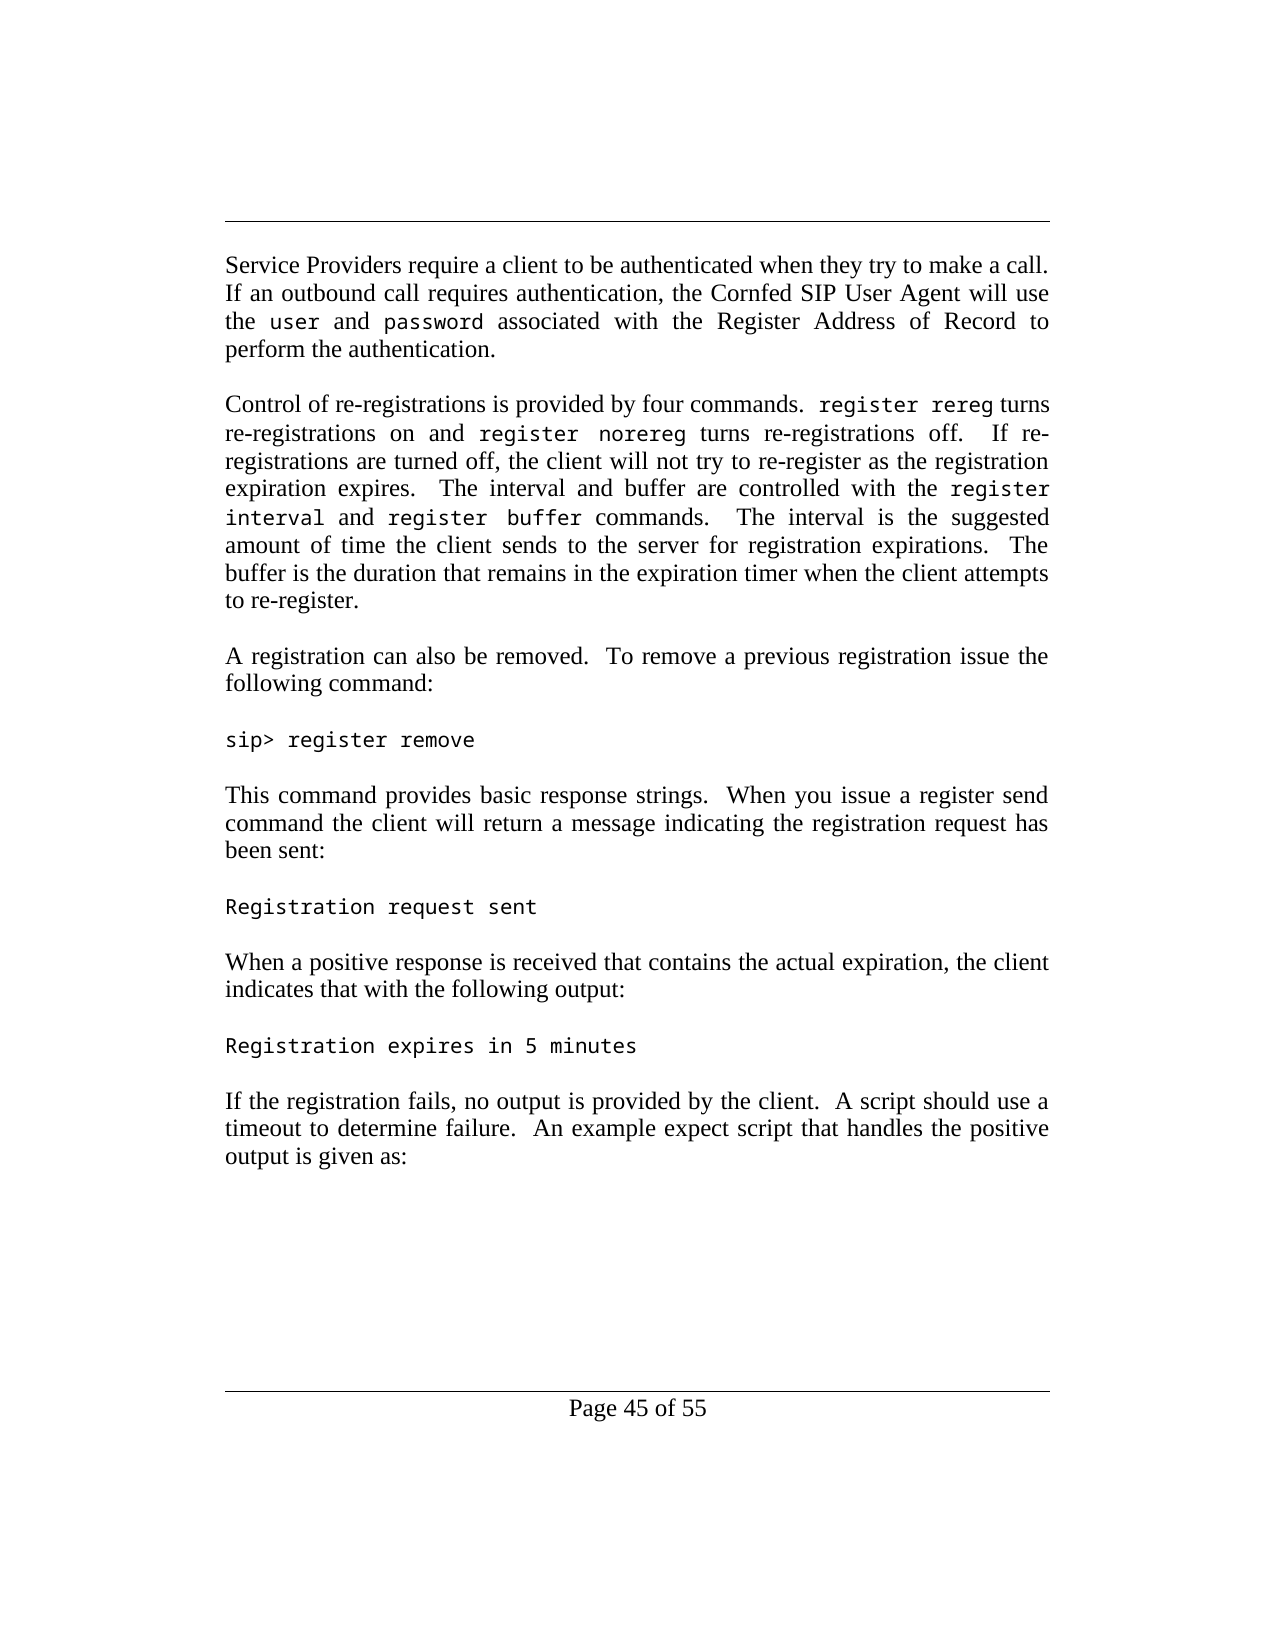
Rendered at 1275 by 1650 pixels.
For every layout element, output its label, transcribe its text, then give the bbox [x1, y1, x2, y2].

text Service Providers require a client to be authenticated when they try to make a call. If an outbound call requires authentication, the Cornfed SIP User Agent will use the user and password associated with the Register Address of Record to perform the authentication. [225, 251, 1050, 363]
text Registration expires in 5 minutes [225, 1031, 1050, 1059]
text Registration request sent [225, 892, 1050, 920]
text When a positive response is received that contains the actual expiration, the client indicates that with the following output: [225, 948, 1050, 1003]
text sip> register remove [225, 725, 1050, 753]
text This command provides basic response strings. When you issue a register send command the client will return a message indicating the registration request has been sent: [225, 781, 1050, 864]
text If the registration fails, no output is provided by the client. A script should use a timeout to determine failure. An example expect script that handles the positive output is given as: [225, 1087, 1050, 1170]
text Control of re-registrations is provided by four commands. register rereg turns re-registrations on and register norereg turns re-registrations off. If re-registrations are turned off, the client will not try to re-register as the registration expiration expires. The interval and buffer are controlled with the register interval and register buffer commands. The interval is the suggested amount of time the client sends to the server for registration expirations. The buffer is the duration that remains in the expiration timer when the client attempts to re-register. [225, 390, 1050, 614]
text A registration can also be removed. To remove a previous registration issue the following command: [225, 642, 1050, 697]
